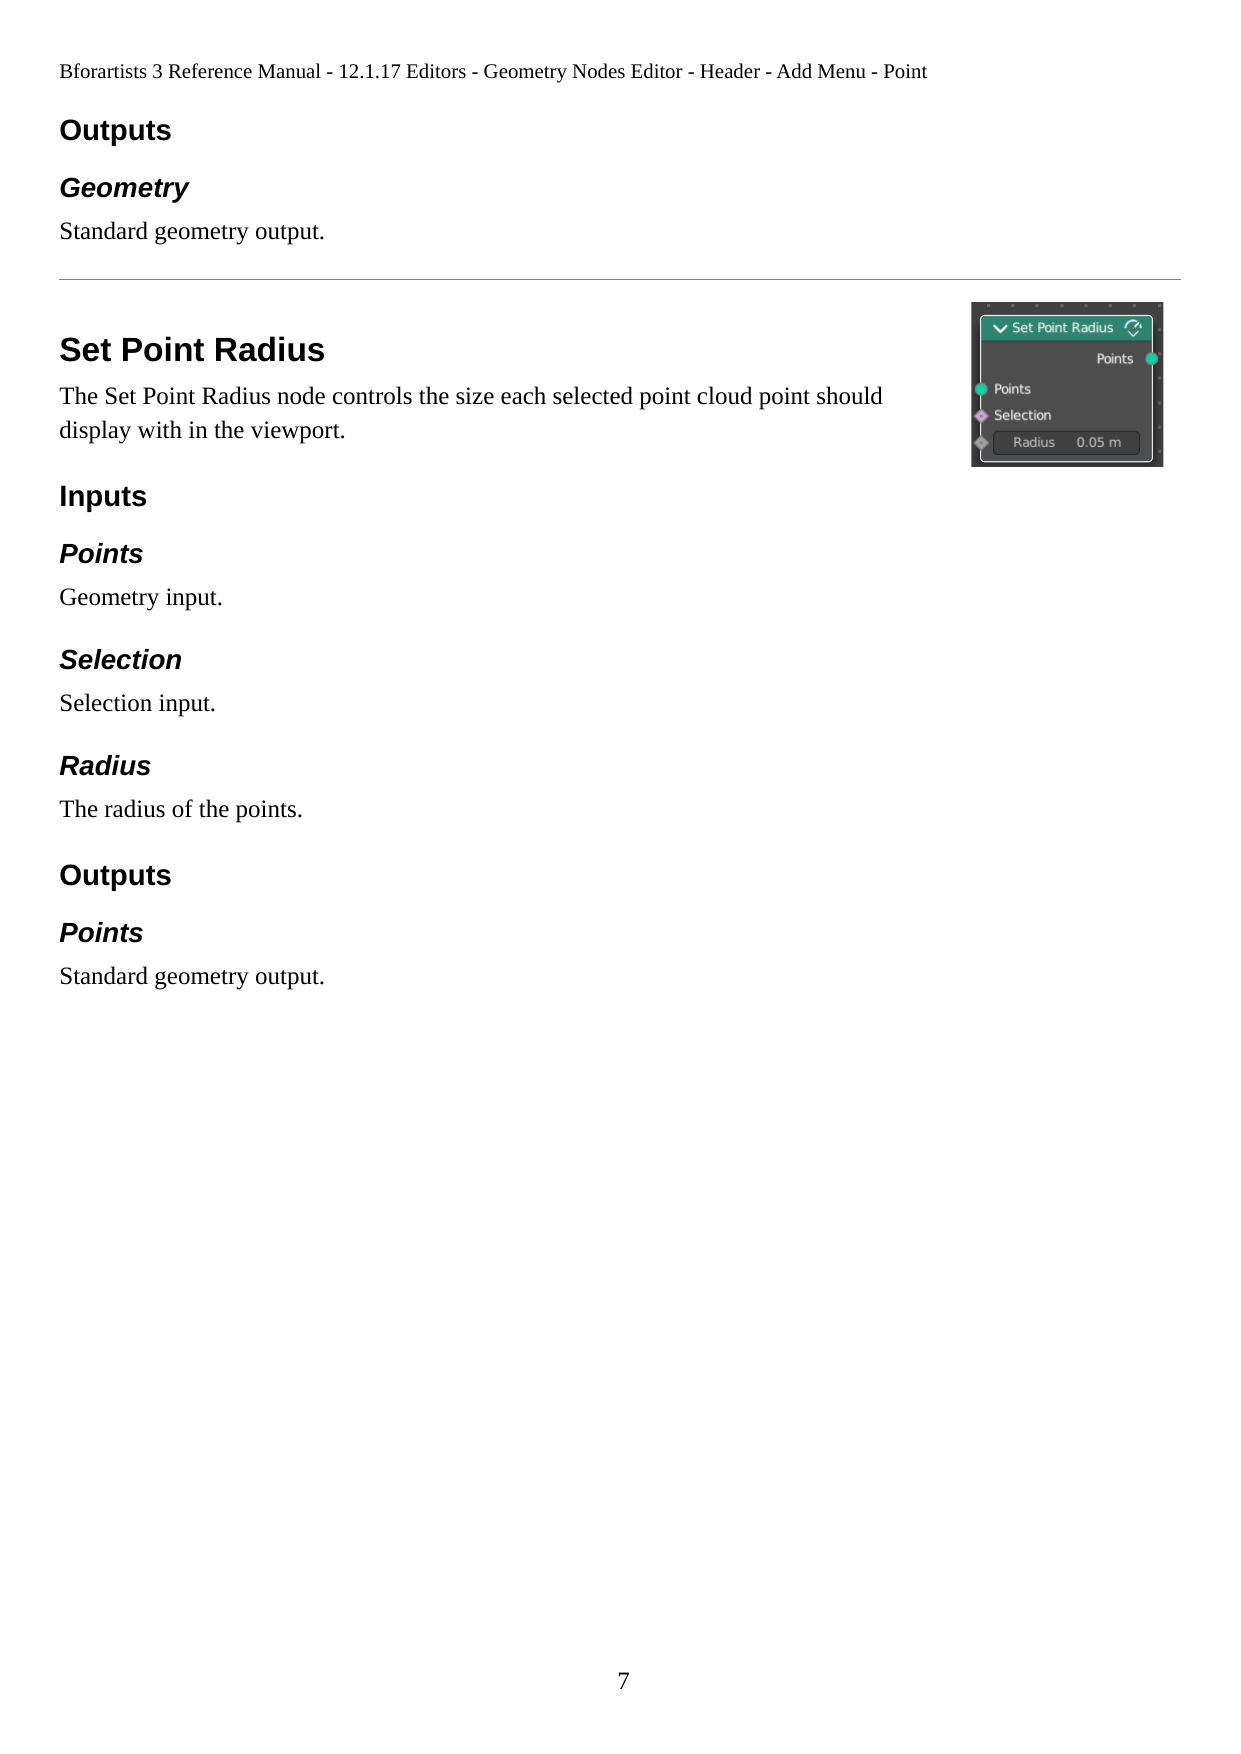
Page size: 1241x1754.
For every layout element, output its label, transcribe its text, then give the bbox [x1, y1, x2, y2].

subtitle Outputs [59, 113, 1181, 146]
subtitle Points [59, 538, 1181, 570]
text The radius of the points. [59, 794, 1181, 823]
text Standard geometry output. [59, 961, 1181, 989]
subtitle Inputs [59, 479, 1181, 513]
subtitle Points [59, 916, 1181, 948]
subtitle [1164, 330, 1181, 368]
subtitle Set Point Radius [59, 330, 971, 368]
text Standard geometry output. [59, 216, 1181, 244]
subtitle Radius [59, 750, 1181, 782]
subtitle Selection [59, 644, 1181, 676]
text Geometry input. [59, 582, 1181, 611]
subtitle Geometry [59, 171, 1181, 203]
text The Set Point Radius node controls the size each selected point cloud point should display with in the viewport. [59, 381, 971, 444]
text Selection input. [59, 688, 1181, 717]
picture [971, 302, 1164, 467]
subtitle Outputs [59, 858, 1181, 891]
